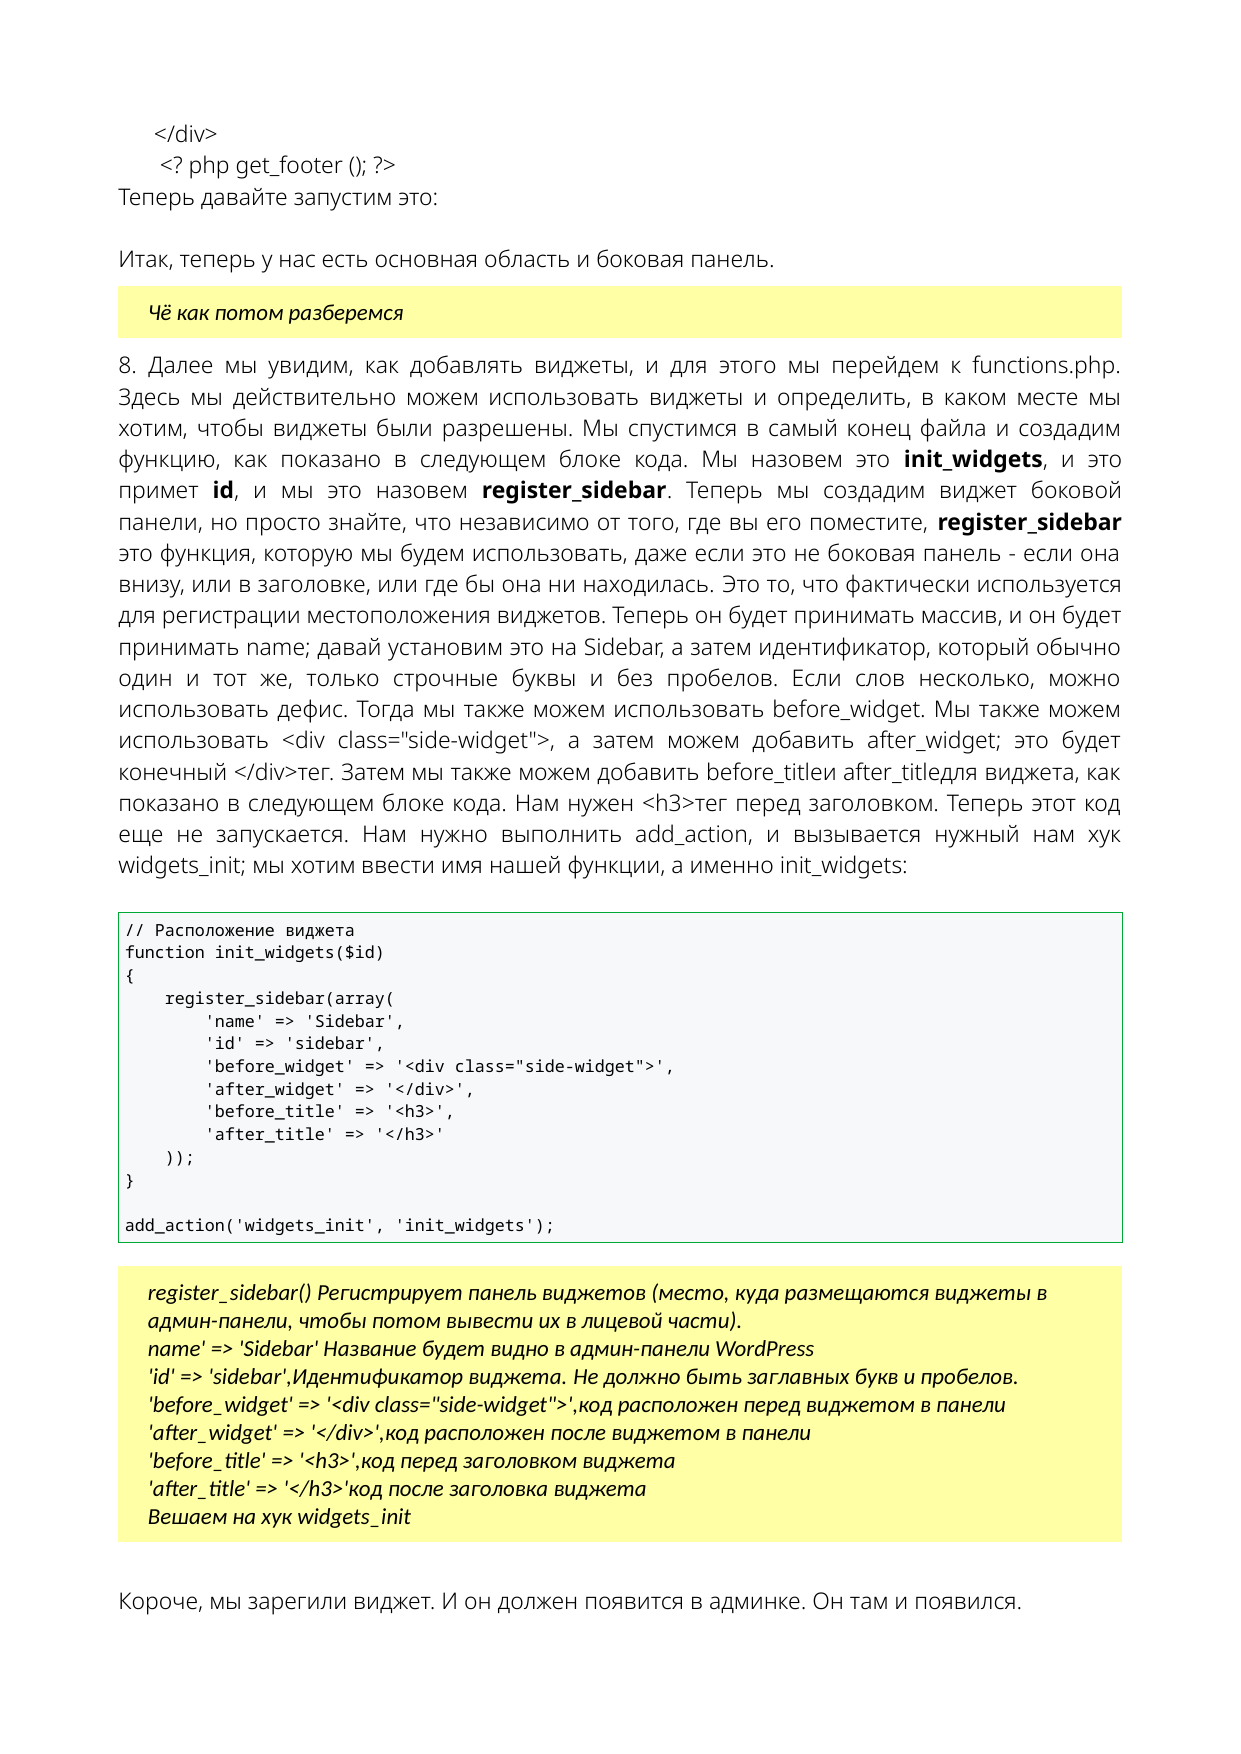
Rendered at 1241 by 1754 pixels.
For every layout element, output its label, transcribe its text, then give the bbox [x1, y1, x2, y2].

text )); [119, 1139, 1122, 1162]
text 'before_title' => '<h3>',код перед заголовком виджета [118, 1446, 1122, 1474]
text Теперь давайте запустим это: [118, 181, 1122, 212]
text register_sidebar() Регистрирует панель виджетов (место, куда размещаются виджеты в админ-панели, чтобы потом вывести их в лицевой части). [118, 1266, 1122, 1334]
text 'name' => 'Sidebar', [119, 1003, 1122, 1026]
text } [119, 1162, 1122, 1184]
text 'after_widget' => '</div>',код расположен после виджетом в панели [118, 1418, 1122, 1446]
text <? php get_footer (); ?> [118, 149, 1122, 181]
text </div> [118, 118, 1122, 149]
text // Расположение виджета [119, 913, 1122, 935]
text 'id' => 'sidebar',Идентификатор виджета. Не должно быть заглавных букв и пробелов. [118, 1362, 1122, 1390]
text 'after_widget' => '</div>', [119, 1071, 1122, 1094]
text register_sidebar(array( [119, 980, 1122, 1003]
text Короче, мы зарегили виджет. И он должен появится в админке. Он там и появился. [118, 1585, 1122, 1616]
text 'before_title' => '<h3>', [119, 1094, 1122, 1116]
text function init_widgets($id) [119, 935, 1122, 957]
text add_action('widgets_init', 'init_widgets'); [119, 1207, 1122, 1242]
text { [119, 957, 1122, 980]
text 'id' => 'sidebar', [119, 1026, 1122, 1048]
text 'after_title' => '</h3>'код после заголовка виджета [118, 1474, 1122, 1502]
text 'before_widget' => '<div class="side-widget">',код расположен перед виджетом в панели [118, 1390, 1122, 1418]
text name' => 'Sidebar' Название будет видно в админ-панели WordPress [118, 1334, 1122, 1362]
text 8. Далее мы увидим, как добавлять виджеты, и для этого мы перейдем к functions.php. Здесь мы действительно можем использовать виджеты и определить, в каком месте мы хотим, чтобы виджеты были разрешены. Мы спустимся в самый конец файла и создадим функцию, как показано в следующем блоке кода. Мы назовем это init_widgets, и это примет id, и мы это назовем register_sidebar. Теперь мы создадим виджет боковой панели, но просто знайте, что независимо от того, где вы его поместите, register_sidebar это функция, которую мы будем использовать, даже если это не боковая панель - если она внизу, или в заголовке, или где бы она ни находилась. Это то, что фактически используется для регистрации местоположения виджетов. Теперь он будет принимать массив, и он будет принимать name; давай установим это на Sidebar, а затем идентификатор, который обычно один и тот же, только строчные буквы и без пробелов. Если слов несколько, можно использовать дефис. Тогда мы также можем использовать before_widget. Мы также можем использовать <div class="side-widget">, а затем можем добавить after_widget; это будет конечный </div>тег. Затем мы также можем добавить before_titleи after_titleдля виджета, как показано в следующем блоке кода. Нам нужен <h3>тег перед заголовком. Теперь этот код еще не запускается. Нам нужно выполнить add_action, и вызывается нужный нам хук widgets_init; мы хотим ввести имя нашей функции, а именно init_widgets: [118, 349, 1122, 881]
text Итак, теперь у нас есть основная область и боковая панель. [118, 243, 1122, 274]
text 'before_widget' => '<div class="side-widget">', [119, 1048, 1122, 1071]
text Чё как потом разберемся [118, 286, 1122, 338]
text Вешаем на хук widgets_init [118, 1502, 1122, 1542]
text 'after_title' => '</h3>' [119, 1116, 1122, 1139]
